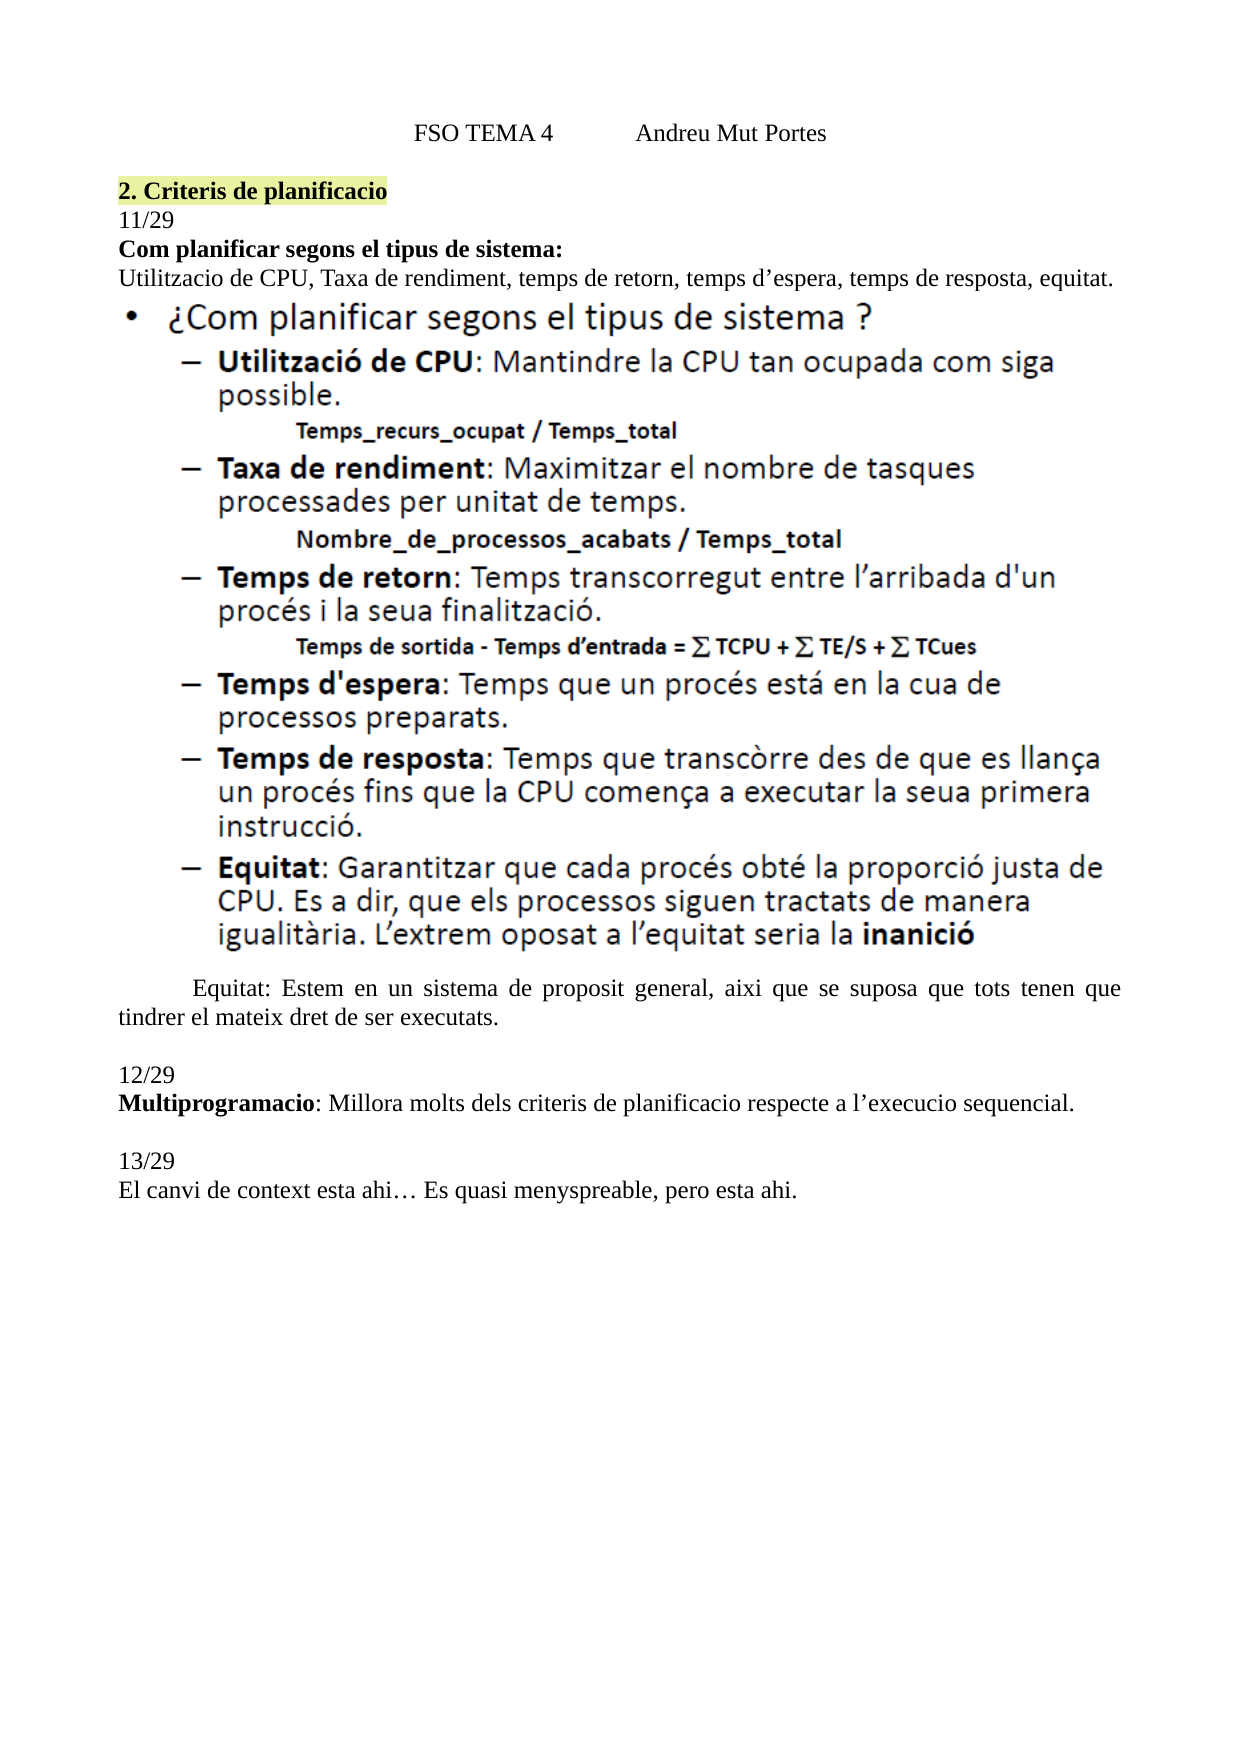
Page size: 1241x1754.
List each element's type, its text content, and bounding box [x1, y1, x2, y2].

text 13/29 [118, 1146, 1122, 1175]
text 12/29 [118, 1060, 1122, 1088]
text Com planificar segons el tipus de sistema: [118, 234, 1122, 263]
text El canvi de context esta ahi… Es quasi menyspreable, pero esta ahi. [118, 1175, 1122, 1203]
text 11/29 [118, 205, 1122, 234]
text 2. Criteris de planificacio [118, 176, 1122, 205]
text Utilitzacio de CPU, Taxa de rendiment, temps de retorn, temps d’espera, temps de resposta, equitat. [118, 263, 1122, 291]
text Equitat: Estem en un sistema de proposit general, aixi que se suposa que tots tenen que tindrer el mateix dret de ser executats. [118, 974, 1122, 1031]
text Multiprogramacio: Millora molts dels criteris de planificacio respecte a l’execucio sequencial. [118, 1088, 1122, 1117]
picture [118, 291, 1123, 974]
